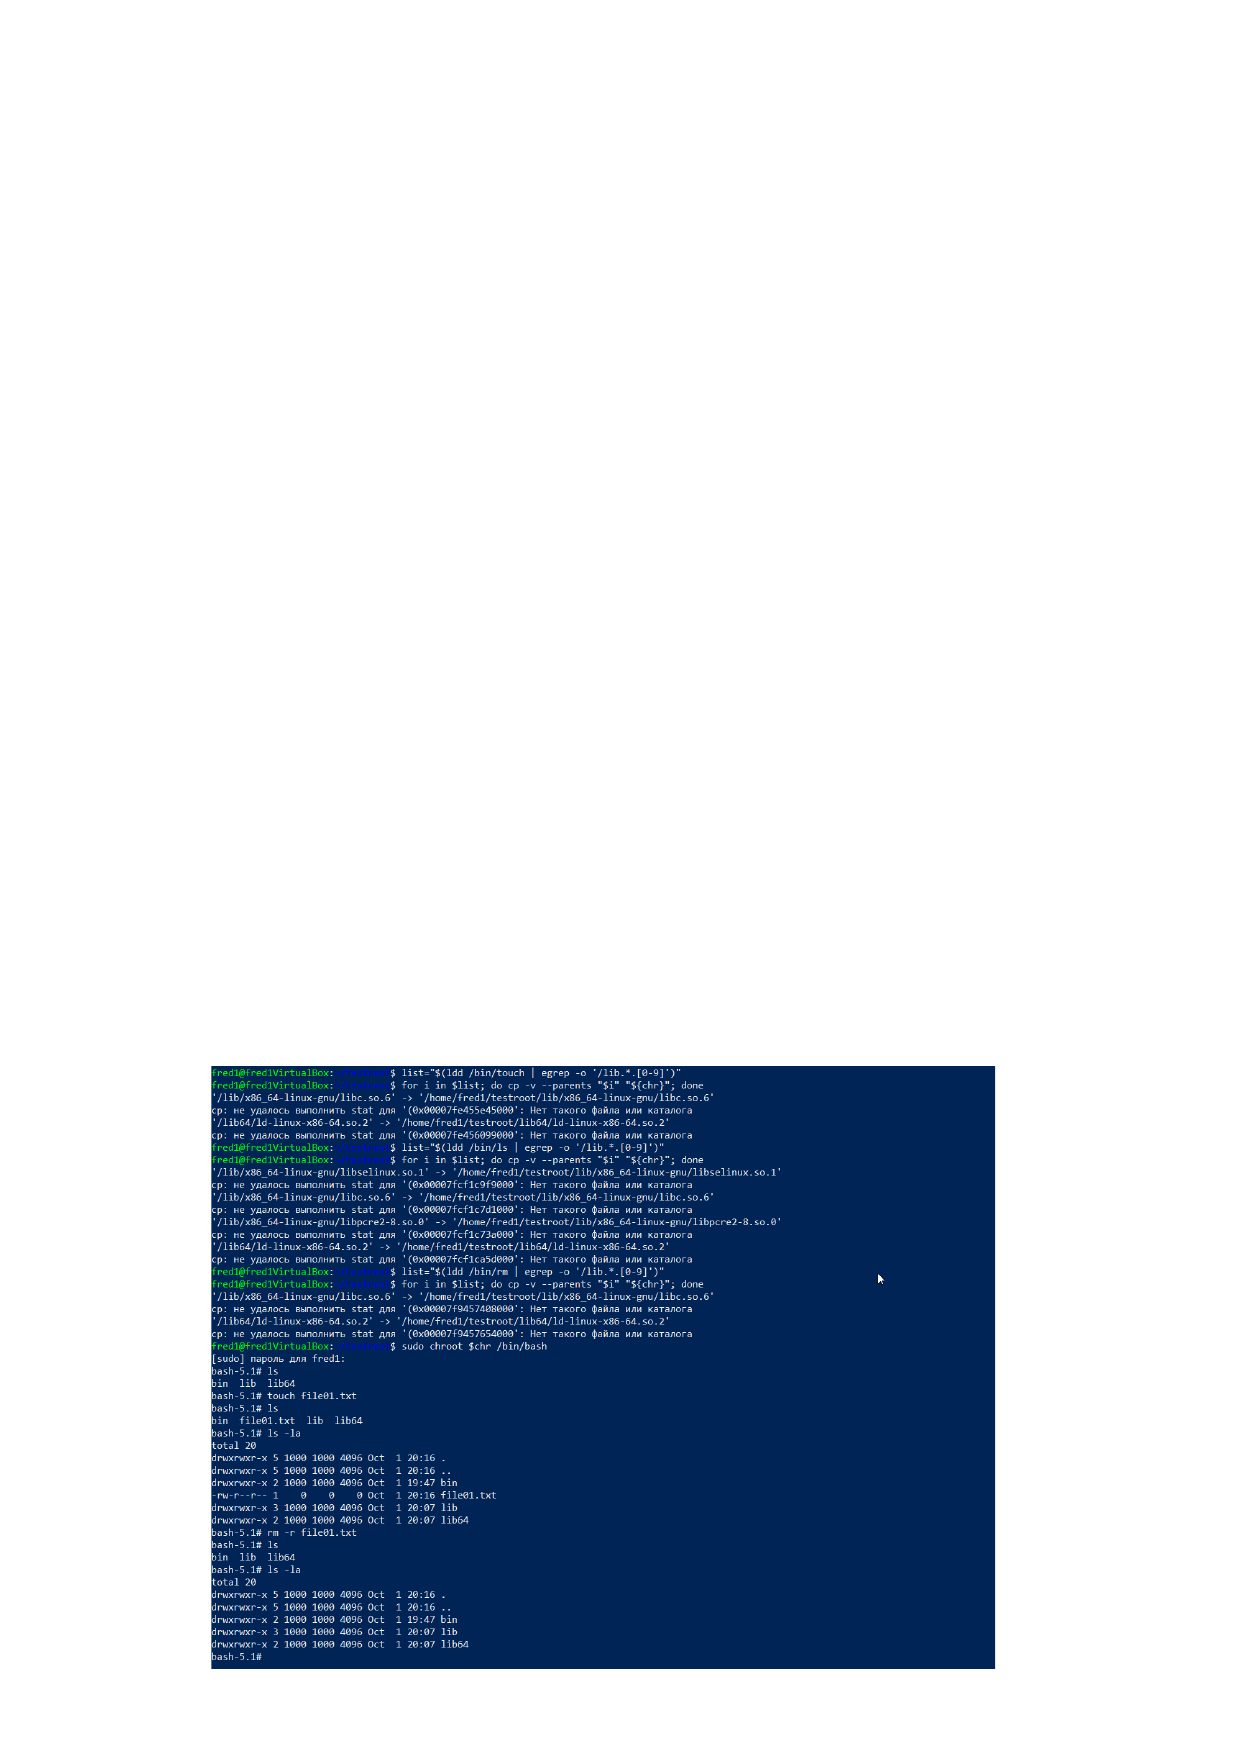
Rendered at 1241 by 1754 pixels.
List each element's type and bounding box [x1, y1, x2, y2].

picture [211, 1066, 996, 1669]
